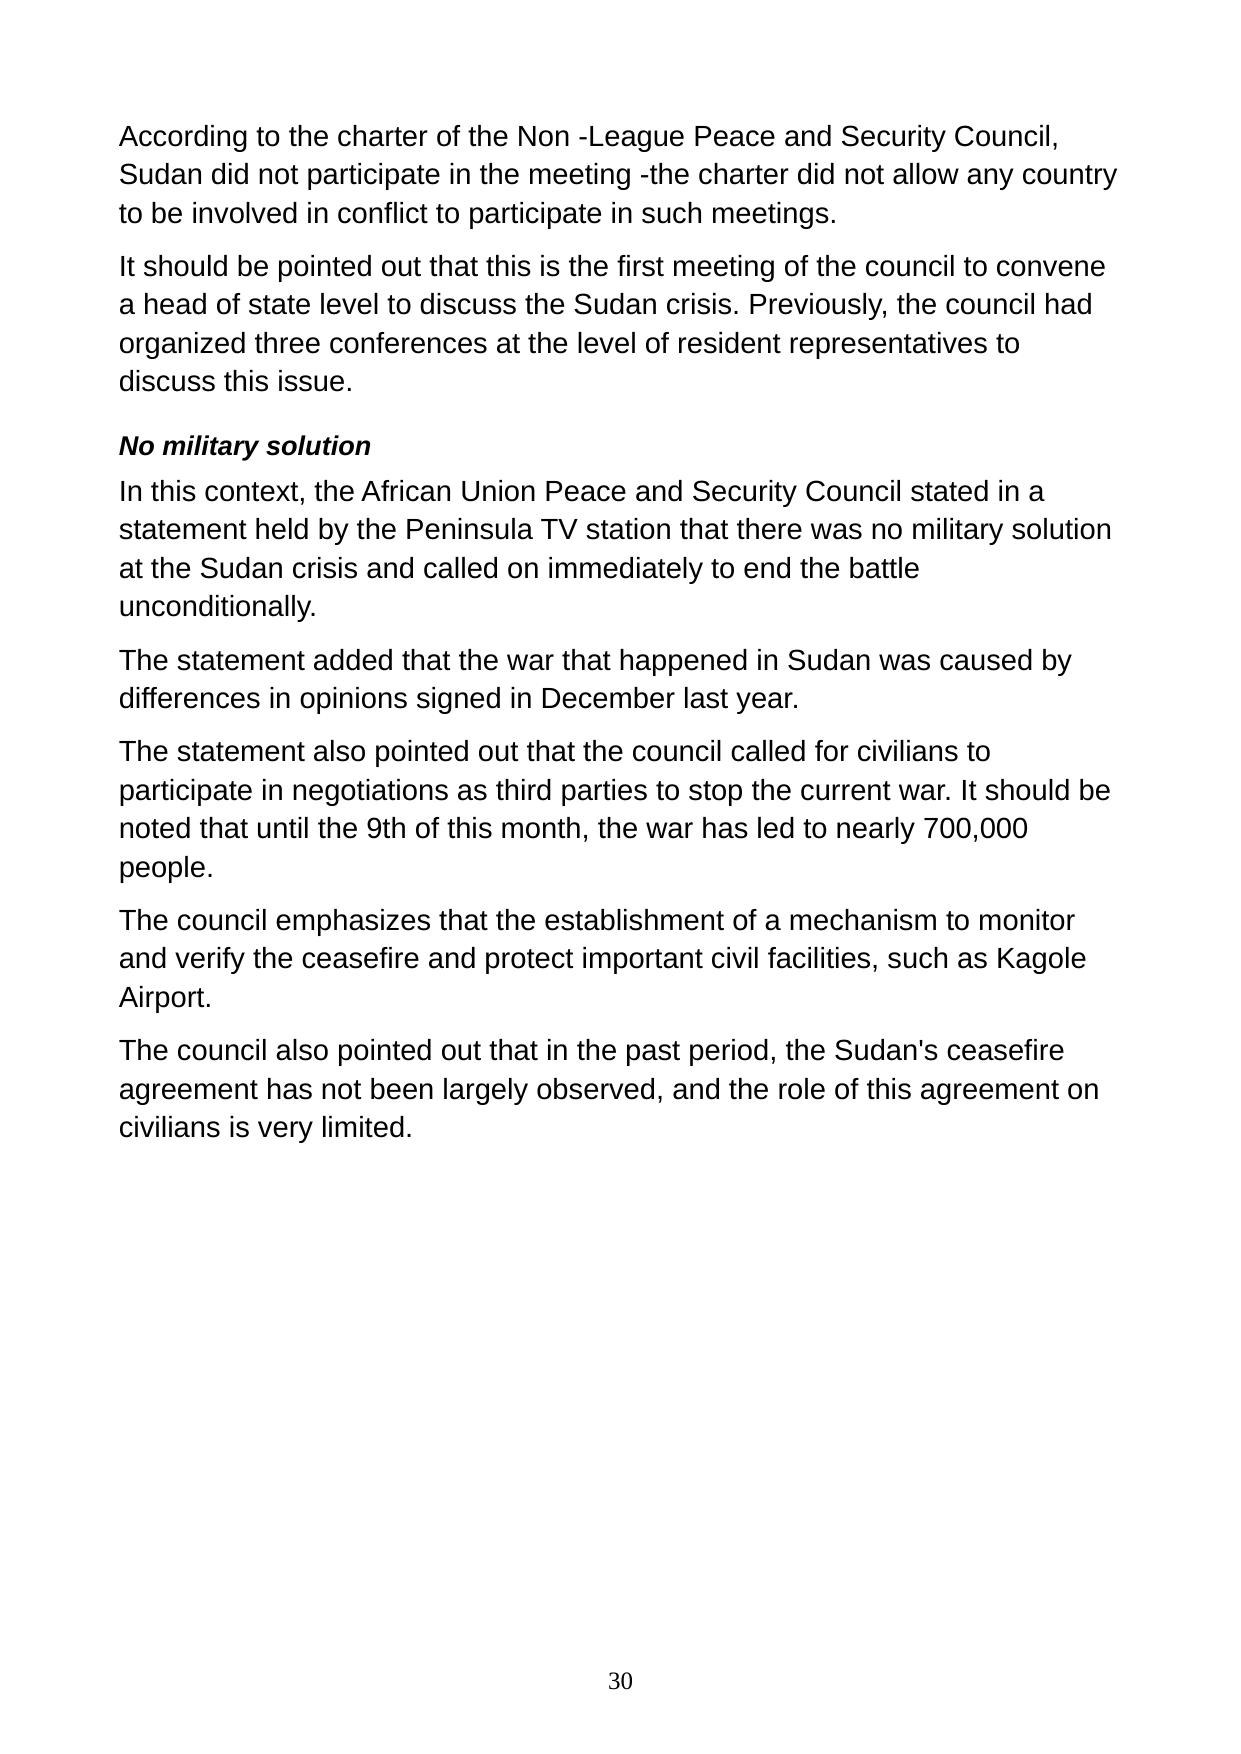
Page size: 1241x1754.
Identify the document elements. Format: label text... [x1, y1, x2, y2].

text The council emphasizes that the establishment of a mechanism to monitor and verify the ceasefire and protect important civil facilities, such as Kagole Airport. [118, 903, 1122, 1013]
text It should be pointed out that this is the first meeting of the council to convene a head of state level to discuss the Sudan crisis. Previously, the council had organized three conferences at the level of resident representatives to discuss this issue. [118, 249, 1122, 398]
text The statement also pointed out that the council called for civilians to participate in negotiations as third parties to stop the current war. It should be noted that until the 9th of this month, the war has led to nearly 700,000 people. [118, 734, 1122, 883]
text In this context, the African Union Peace and Security Council stated in a statement held by the Peninsula TV station that there was no military solution at the Sudan crisis and called on immediately to end the battle unconditionally. [118, 474, 1122, 623]
text The statement added that the war that happened in Sudan was caused by differences in opinions signed in December last year. [118, 642, 1122, 714]
text According to the charter of the Non -League Peace and Security Council, Sudan did not participate in the meeting -the charter did not allow any country to be involved in conflict to participate in such meetings. [118, 118, 1122, 229]
text The council also pointed out that in the past period, the Sudan's ceasefire agreement has not been largely observed, and the role of this agreement on civilians is very limited. [118, 1033, 1122, 1144]
subtitle No military solution [118, 430, 1122, 461]
